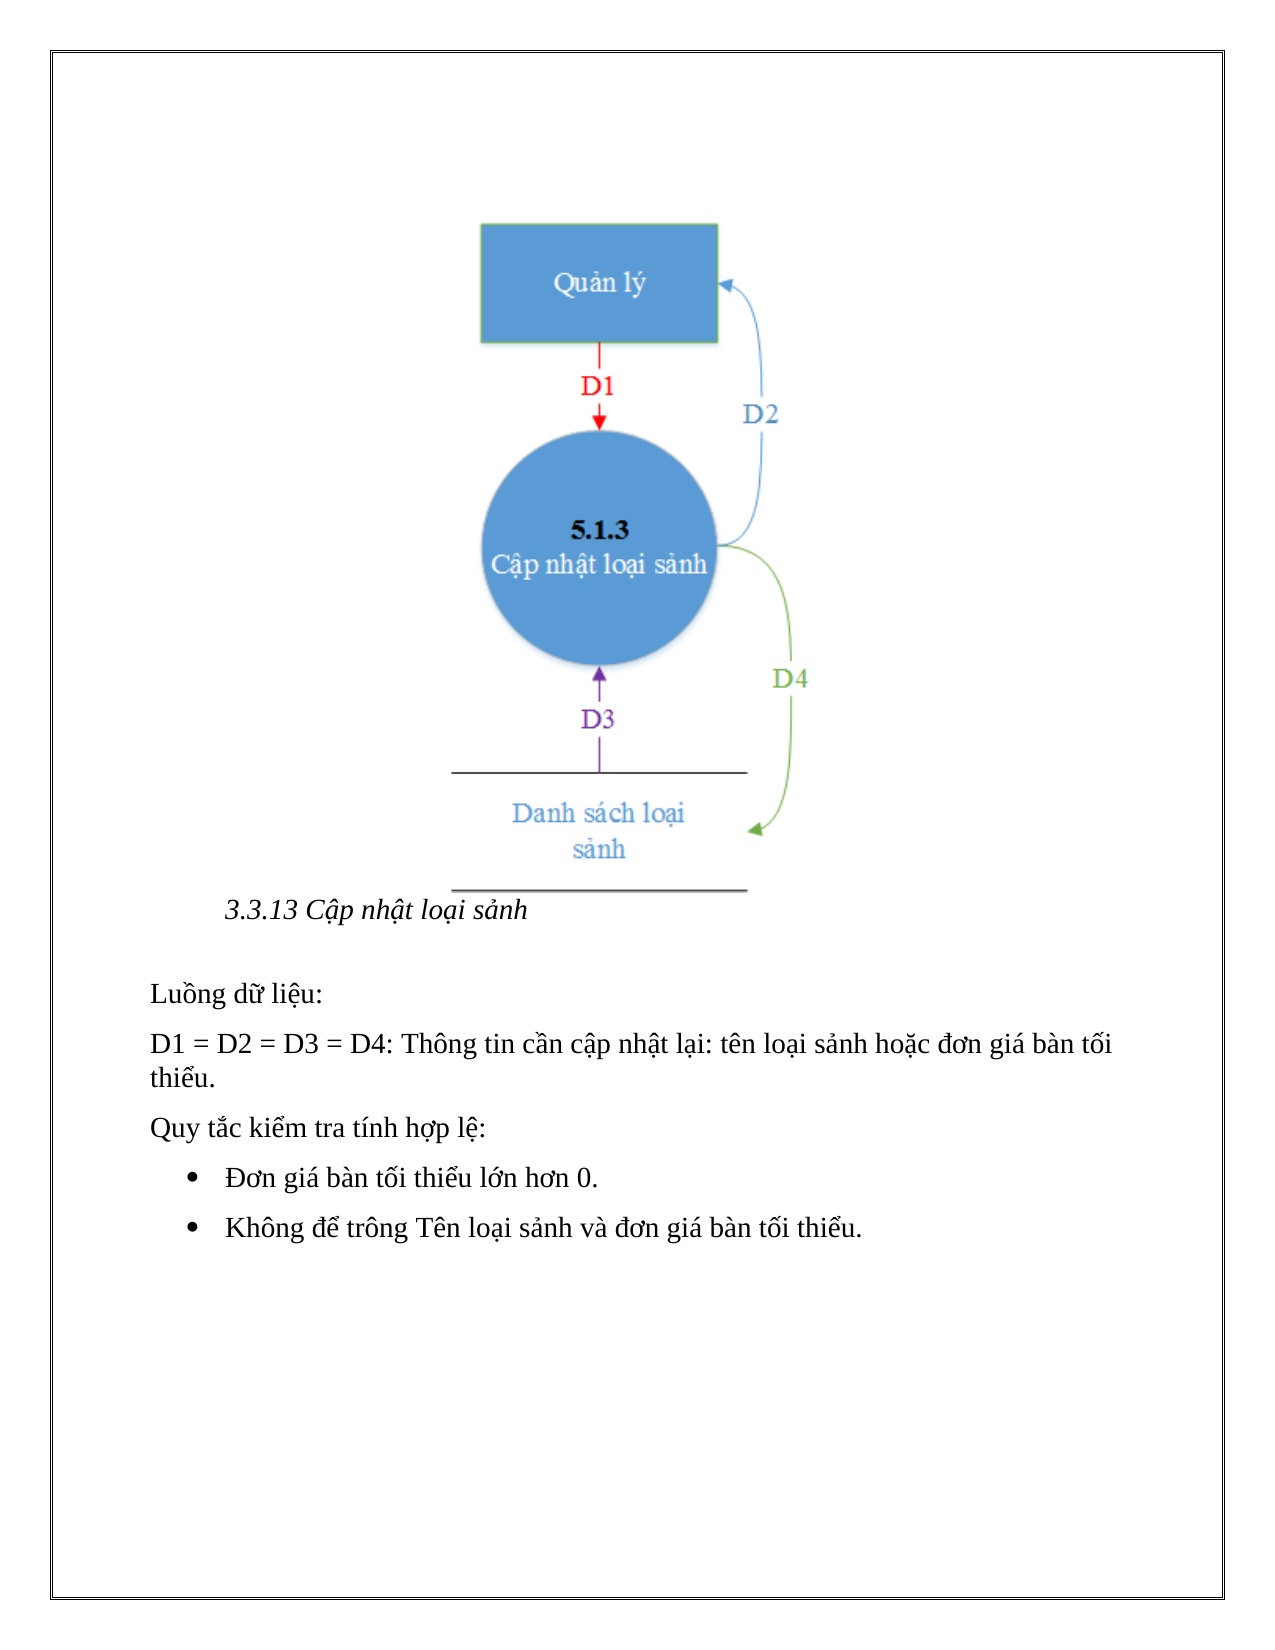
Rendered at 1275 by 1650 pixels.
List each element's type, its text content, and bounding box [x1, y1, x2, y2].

list Không để trông Tên loại sảnh và đơn giá bàn tối thiểu. [187, 1211, 1125, 1244]
text Quy tắc kiểm tra tính hợp lệ: [150, 1110, 1125, 1144]
list Đơn giá bàn tối thiểu lớn hơn 0. [187, 1160, 1125, 1194]
text D1 = D2 = D3 = D4: Thông tin cần cập nhật lại: tên loại sảnh hoặc đơn giá bàn tối thiểu. [150, 1026, 1125, 1093]
subtitle 3.3.13 Cập nhật loại sảnh [150, 187, 1125, 926]
text Luồng dữ liệu: [150, 976, 1125, 1010]
